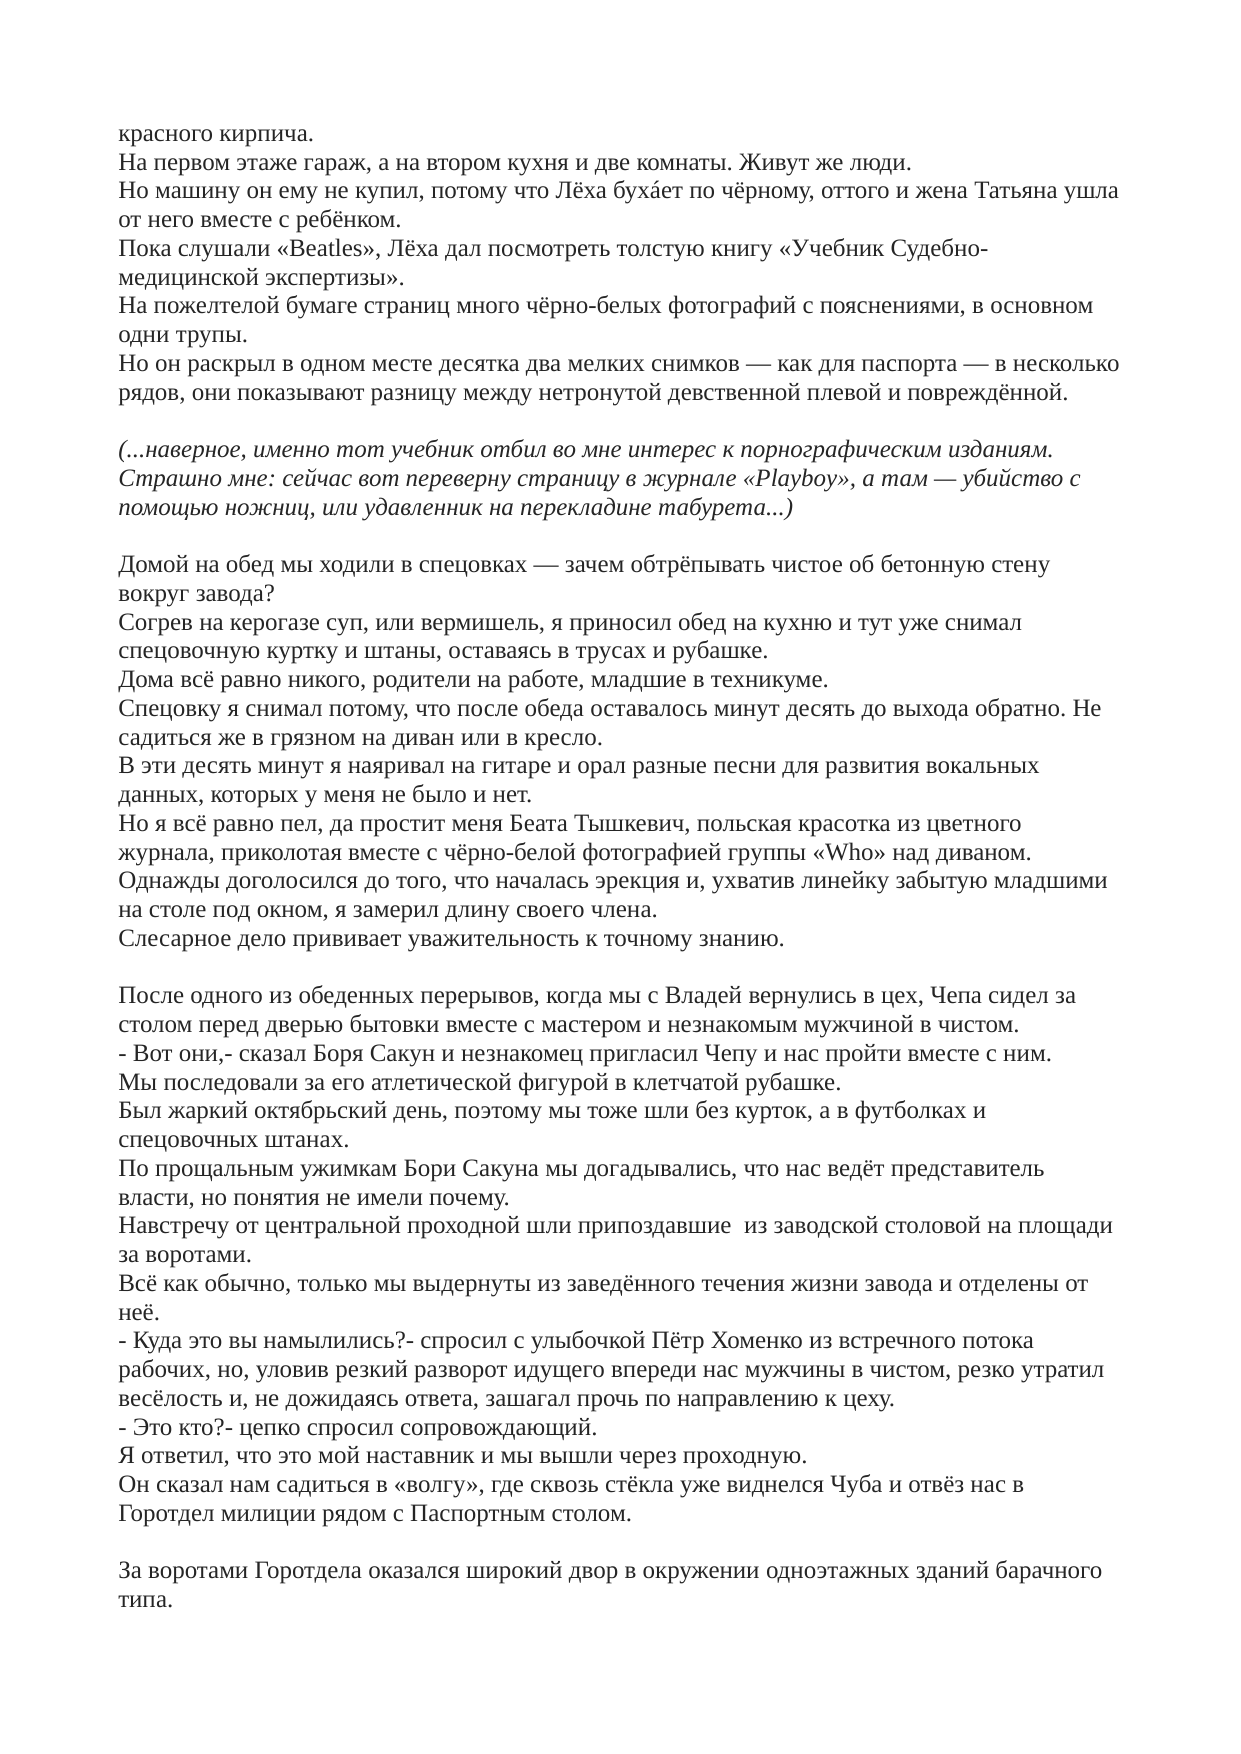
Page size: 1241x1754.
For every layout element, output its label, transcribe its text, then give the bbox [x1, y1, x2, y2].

text В эти десять минут я наяривал на гитаре и орал разные песни для развития вокальных данных, которых у меня не было и нет. [118, 751, 1122, 808]
text Однажды доголосился до того, что началась эрекция и, ухватив линейку забытую младшими на столе под окном, я замерил длину своего члена. [118, 866, 1122, 923]
text Всё как обычно, только мы выдернуты из заведённого течения жизни завода и отделены от неё. [118, 1268, 1122, 1326]
text На первом этаже гараж, а на втором кухня и две комнаты. Живут же люди. [118, 147, 1122, 176]
text Я ответил, что это мой наставник и мы вышли через проходную. [118, 1441, 1122, 1469]
text Дома всё равно никого, родители на работе, младшие в техникуме. [118, 664, 1122, 693]
text На пожелтелой бумаге страниц много чёрно-белых фотографий с пояснениями, в основном одни трупы. [118, 291, 1122, 348]
text Пока слушали «Beatles», Лёха дал посмотреть толстую книгу «Учебник Судебно-медицинской экспертизы». [118, 233, 1122, 291]
text Но он раскрыл в одном месте десятка два мелких снимков — как для паспорта — в несколько рядов, они показывают разницу между нетронутой девственной плевой и повреждённой. [118, 348, 1122, 406]
text - Это кто?- цепко спросил сопровождающий. [118, 1412, 1122, 1441]
text По прощальным ужимкам Бори Сакуна мы догадывались, что нас ведёт представитель власти, но понятия не имели почему. [118, 1153, 1122, 1211]
text Но я всё равно пел, да простит меня Беата Тышкевич, польская красотка из цветного журнала, приколотая вместе с чёрно-белой фотографией группы «Who» над диваном. [118, 808, 1122, 866]
text Был жаркий октябрьский день, поэтому мы тоже шли без курток, а в футболках и спецовочных штанах. [118, 1096, 1122, 1153]
text За воротами Горотдела оказался широкий двор в окружении одноэтажных зданий барачного типа. [118, 1556, 1122, 1613]
text Но машину он ему не купил, потому что Лёха бухáет по чёрному, оттого и жена Татьяна ушла от него вместе с ребёнком. [118, 176, 1122, 233]
text - Вот они,- сказал Боря Сакун и незнакомец пригласил Чепу и нас пройти вместе с ним. [118, 1038, 1122, 1067]
text Он сказал нам садиться в «волгу», где сквозь стёкла уже виднелся Чуба и отвёз нас в Горотдел милиции рядом с Паспортным столом. [118, 1469, 1122, 1527]
text (...наверное, именно тот учебник отбил во мне интерес к порнографическим изданиям. Страшно мне: сейчас вот переверну страницу в журнале «Playboy», а там — убийство с помощью ножниц, или удавленник на перекладине табурета...) [118, 434, 1122, 521]
text Согрев на керогазе суп, или вермишель, я приносил обед на кухню и тут уже снимал спецовочную куртку и штаны, оставаясь в трусах и рубашке. [118, 607, 1122, 664]
text Слесарное дело прививает уважительность к точному знанию. [118, 923, 1122, 952]
text Навстречу от центральной проходной шли припоздавшие из заводской столовой на площади за воротами. [118, 1211, 1122, 1268]
text - Куда это вы намылились?- спросил с улыбочкой Пётр Хоменко из встречного потока рабочих, но, уловив резкий разворот идущего впереди нас мужчины в чистом, резко утратил весёлость и, не дожидаясь ответа, зашагал прочь по направлению к цеху. [118, 1326, 1122, 1412]
text Спецовку я снимал потому, что после обеда оставалось минут десять до выхода обратно. Не садиться же в грязном на диван или в кресло. [118, 693, 1122, 751]
text После одного из обеденных перерывов, когда мы с Владей вернулись в цех, Чепа сидел за столом перед дверью бытовки вместе с мастером и незнакомым мужчиной в чистом. [118, 981, 1122, 1038]
text красного кирпича. [118, 118, 1122, 147]
text Мы последовали за его атлетической фигурой в клетчатой рубашке. [118, 1067, 1122, 1096]
text Домой на обед мы ходили в спецовках — зачем обтрёпывать чистое об бетонную стену вокруг завода? [118, 549, 1122, 607]
